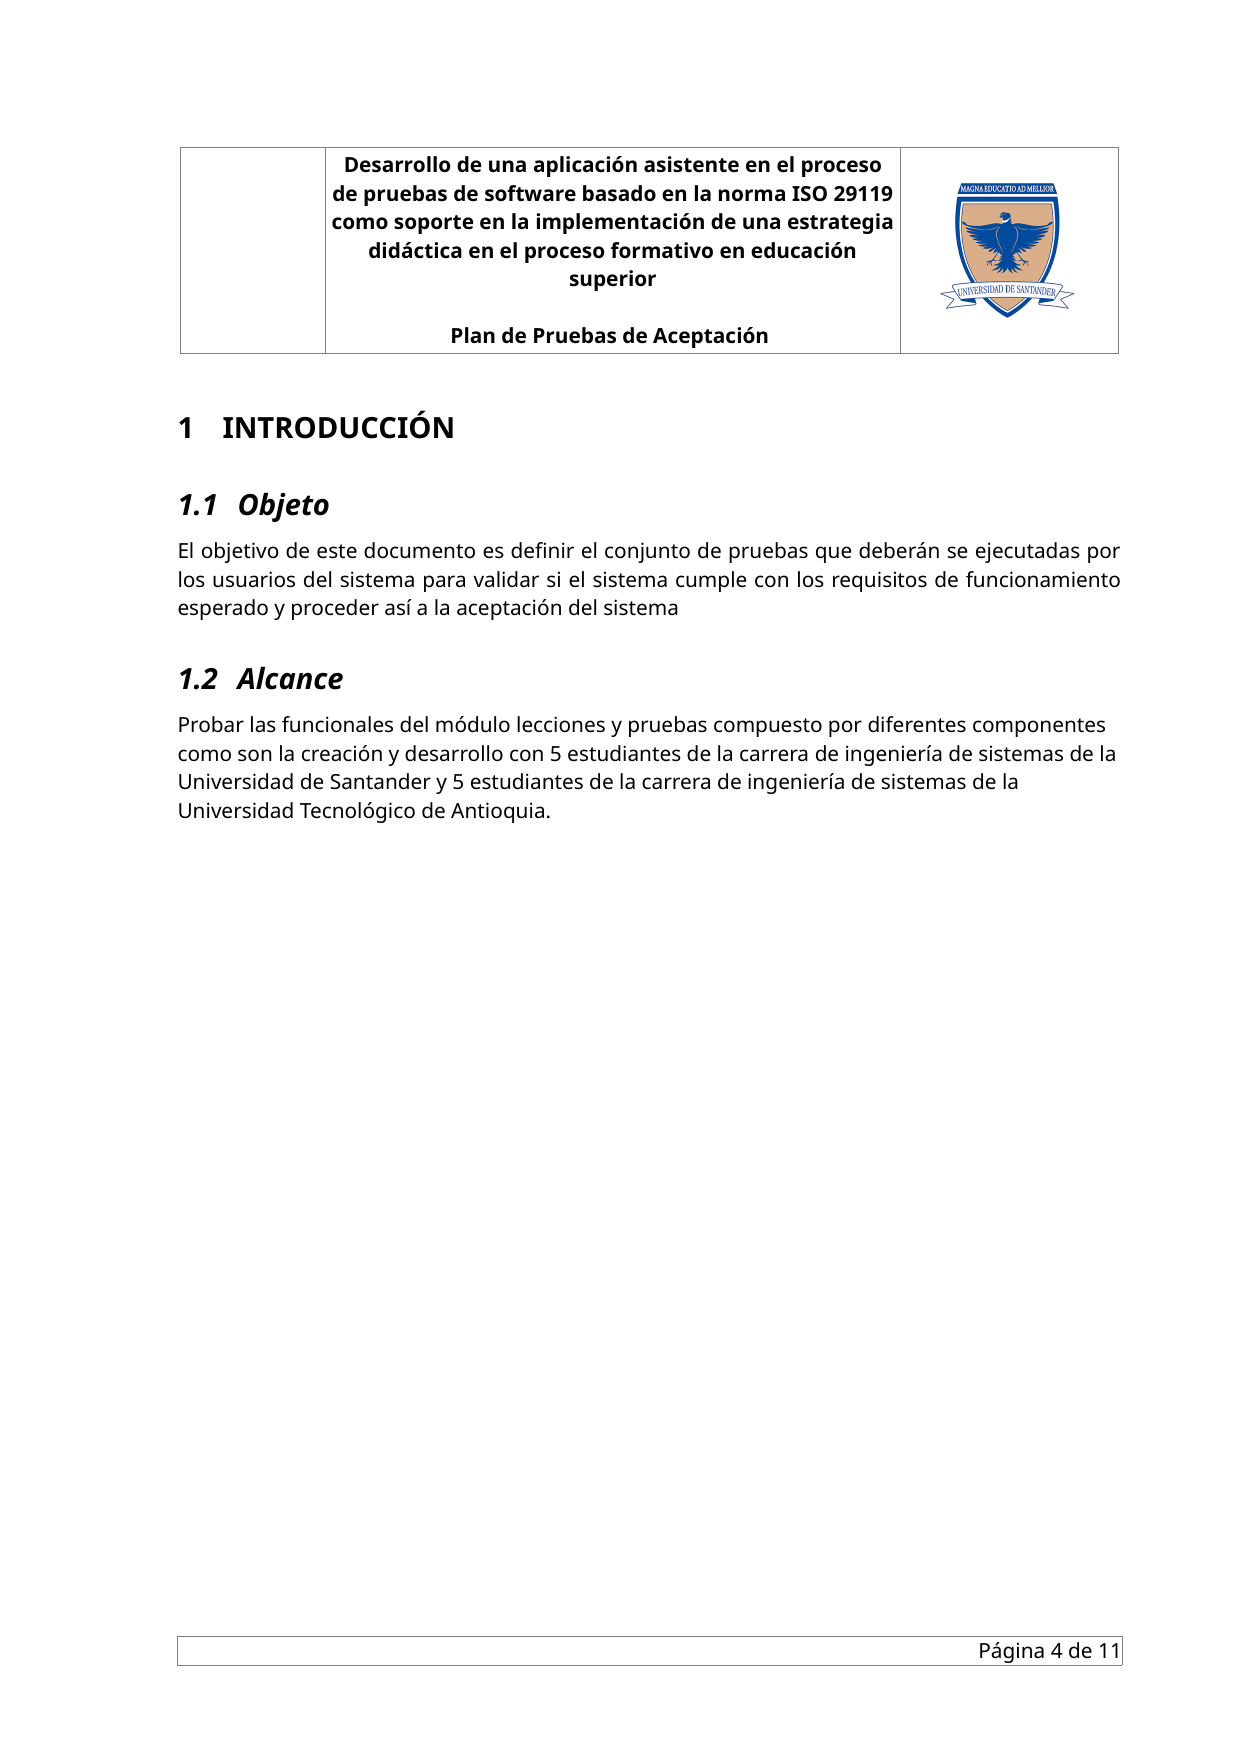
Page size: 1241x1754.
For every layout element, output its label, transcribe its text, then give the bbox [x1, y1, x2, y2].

subtitle Objeto [177, 484, 1122, 524]
subtitle INTRODUCCIÓN [177, 407, 1122, 447]
subtitle Alcance [177, 658, 1122, 698]
text El objetivo de este documento es definir el conjunto de pruebas que deberán se ejecutadas por los usuarios del sistema para validar si el sistema cumple con los requisitos de funcionamiento esperado y proceder así a la aceptación del sistema [177, 536, 1122, 622]
text Probar las funcionales del módulo lecciones y pruebas compuesto por diferentes componentes como son la creación y desarrollo con 5 estudiantes de la carrera de ingeniería de sistemas de la Universidad de Santander y 5 estudiantes de la carrera de ingeniería de sistemas de la Universidad Tecnológico de Antioquia. [177, 711, 1122, 824]
